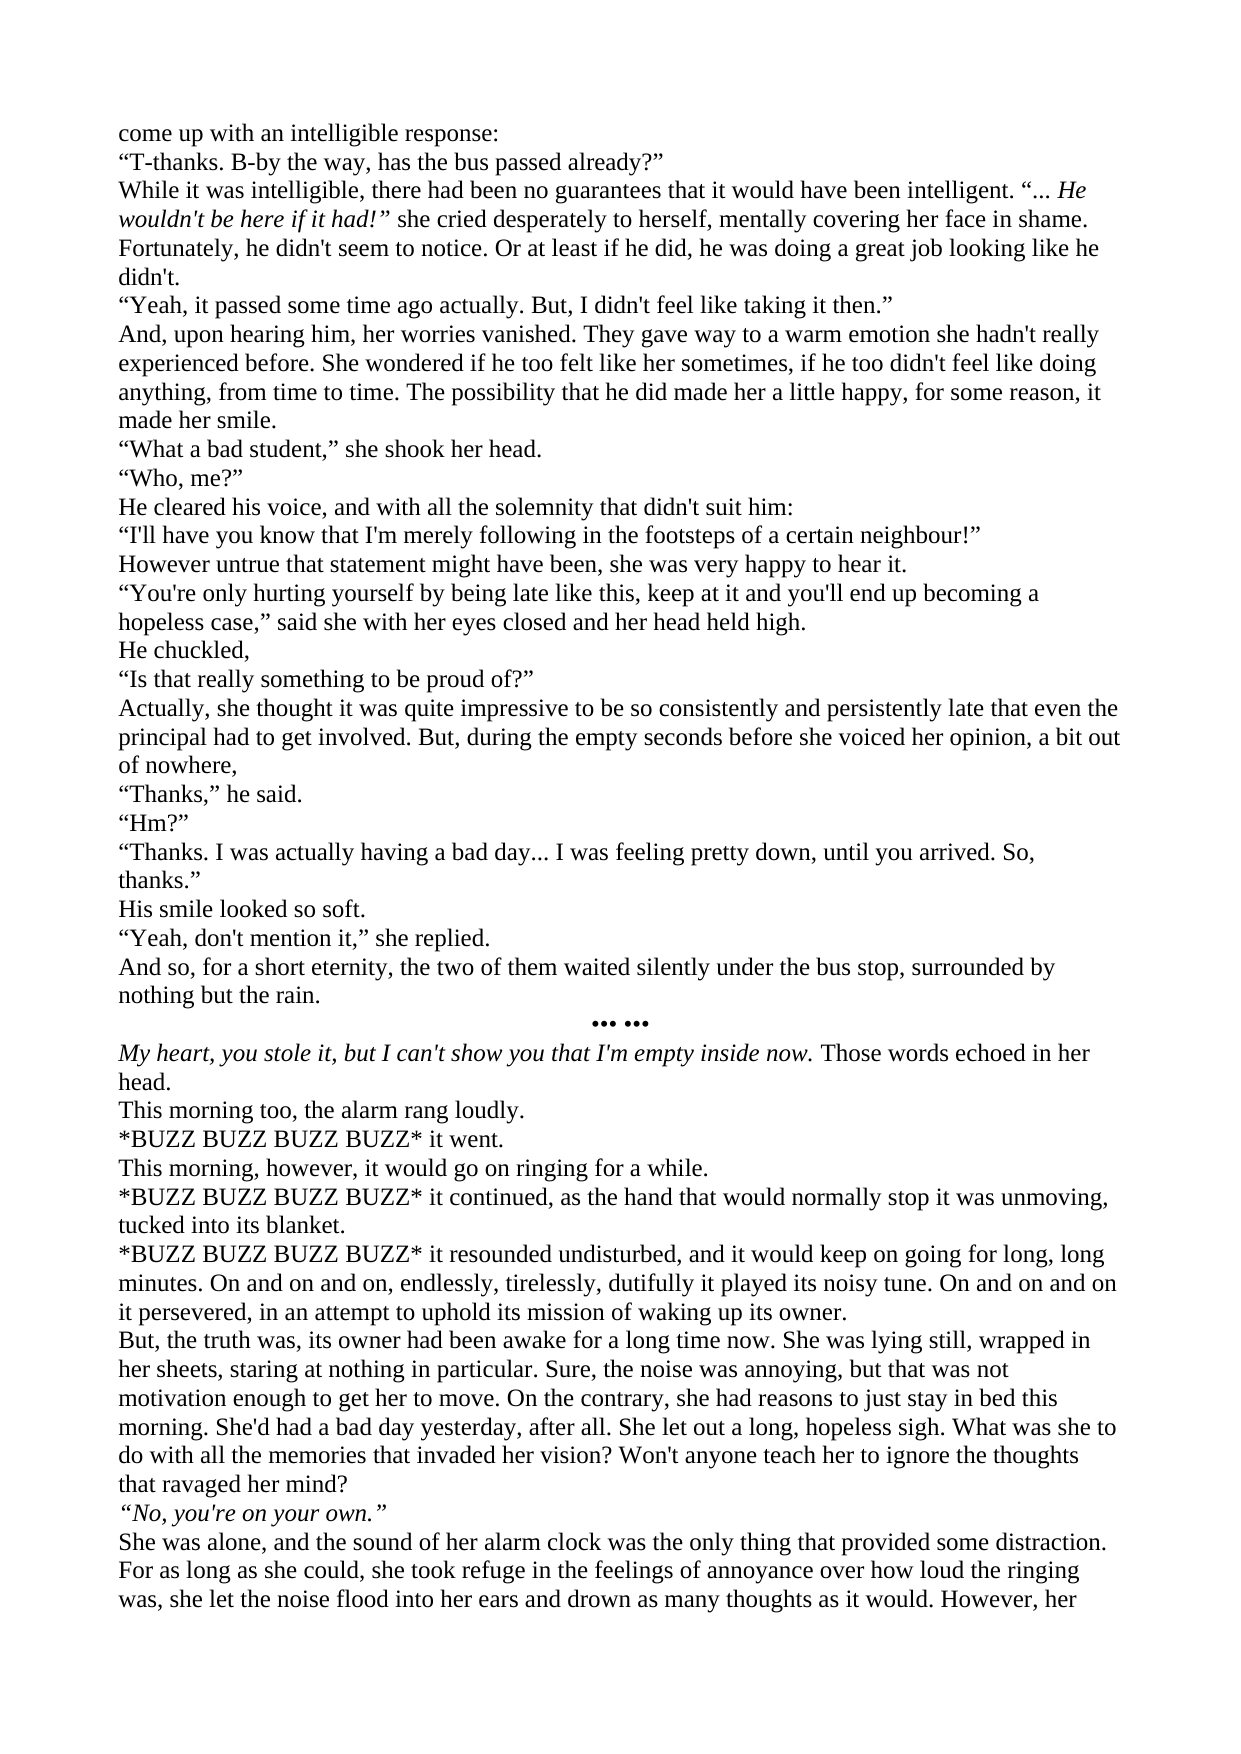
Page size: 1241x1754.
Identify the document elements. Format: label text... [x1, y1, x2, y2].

text He chuckled, [118, 636, 1122, 664]
text His smile looked so soft. [118, 894, 1122, 923]
text She was alone, and the sound of her alarm clock was the only thing that provided some distraction. For as long as she could, she took refuge in the feelings of annoyance over how loud the ringing was, she let the noise flood into her ears and drown as many thoughts as it would. However, her [118, 1527, 1122, 1613]
text But, the truth was, its owner had been awake for a long time now. She was lying still, wrapped in her sheets, staring at nothing in particular. Sure, the noise was annoying, but that was not motivation enough to get her to move. On the contrary, she had reasons to just stay in bed this morning. She'd had a bad day yesterday, after all. She let out a long, hopeless sigh. What was she to do with all the memories that invaded her vision? Won't anyone teach her to ignore the thoughts that ravaged her mind? [118, 1326, 1122, 1498]
text “Thanks. I was actually having a bad day... I was feeling pretty down, until you arrived. So, thanks.” [118, 837, 1122, 894]
text “Yeah, don't mention it,” she replied. [118, 923, 1122, 952]
text “You're only hurting yourself by being late like this, keep at it and you'll end up becoming a hopeless case,” said she with her eyes closed and her head held high. [118, 578, 1122, 636]
text “Who, me?” [118, 463, 1122, 492]
text However untrue that statement might have been, she was very happy to hear it. [118, 549, 1122, 578]
text Actually, she thought it was quite impressive to be so consistently and persistently late that even the principal had to get involved. But, during the empty seconds before she voiced her opinion, a bit out of nowhere, [118, 693, 1122, 779]
text *BUZZ BUZZ BUZZ BUZZ* it resounded undisturbed, and it would keep on going for long, long minutes. On and on and on, endlessly, tirelessly, dutifully it played its noisy tune. On and on and on it persevered, in an attempt to uphold its mission of waking up its owner. [118, 1239, 1122, 1326]
text “Thanks,” he said. [118, 779, 1122, 808]
text “Yeah, it passed some time ago actually. But, I didn't feel like taking it then.” [118, 291, 1122, 319]
text While it was intelligible, there had been no guarantees that it would have been intelligent. “... He wouldn't be here if it had!” she cried desperately to herself, mentally covering her face in shame. Fortunately, he didn't seem to notice. Or at least if he did, he was doing a great job looking like he didn't. [118, 176, 1122, 291]
text ••• ••• [118, 1009, 1122, 1038]
text *BUZZ BUZZ BUZZ BUZZ* it continued, as the hand that would normally stop it was unmoving, tucked into its blanket. [118, 1182, 1122, 1239]
text This morning too, the alarm rang loudly. [118, 1096, 1122, 1124]
text *BUZZ BUZZ BUZZ BUZZ* it went. [118, 1124, 1122, 1153]
text “No, you're on your own.” [118, 1498, 1122, 1527]
text This morning, however, it would go on ringing for a while. [118, 1153, 1122, 1182]
text And, upon hearing him, her worries vanished. They gave way to a warm emotion she hadn't really experienced before. She wondered if he too felt like her sometimes, if he too didn't feel like doing anything, from time to time. The possibility that he did made her a little happy, for some reason, it made her smile. [118, 319, 1122, 434]
text He cleared his voice, and with all the solemnity that didn't suit him: [118, 492, 1122, 521]
text “T-thanks. B-by the way, has the bus passed already?” [118, 147, 1122, 176]
text And so, for a short eternity, the two of them waited silently under the bus stop, surrounded by nothing but the rain. [118, 952, 1122, 1009]
text come up with an intelligible response: [118, 118, 1122, 147]
text “What a bad student,” she shook her head. [118, 434, 1122, 463]
text “I'll have you know that I'm merely following in the footsteps of a certain neighbour!” [118, 521, 1122, 549]
text “Is that really something to be proud of?” [118, 664, 1122, 693]
text My heart, you stole it, but I can't show you that I'm empty inside now. Those words echoed in her head. [118, 1038, 1122, 1096]
text “Hm?” [118, 808, 1122, 837]
